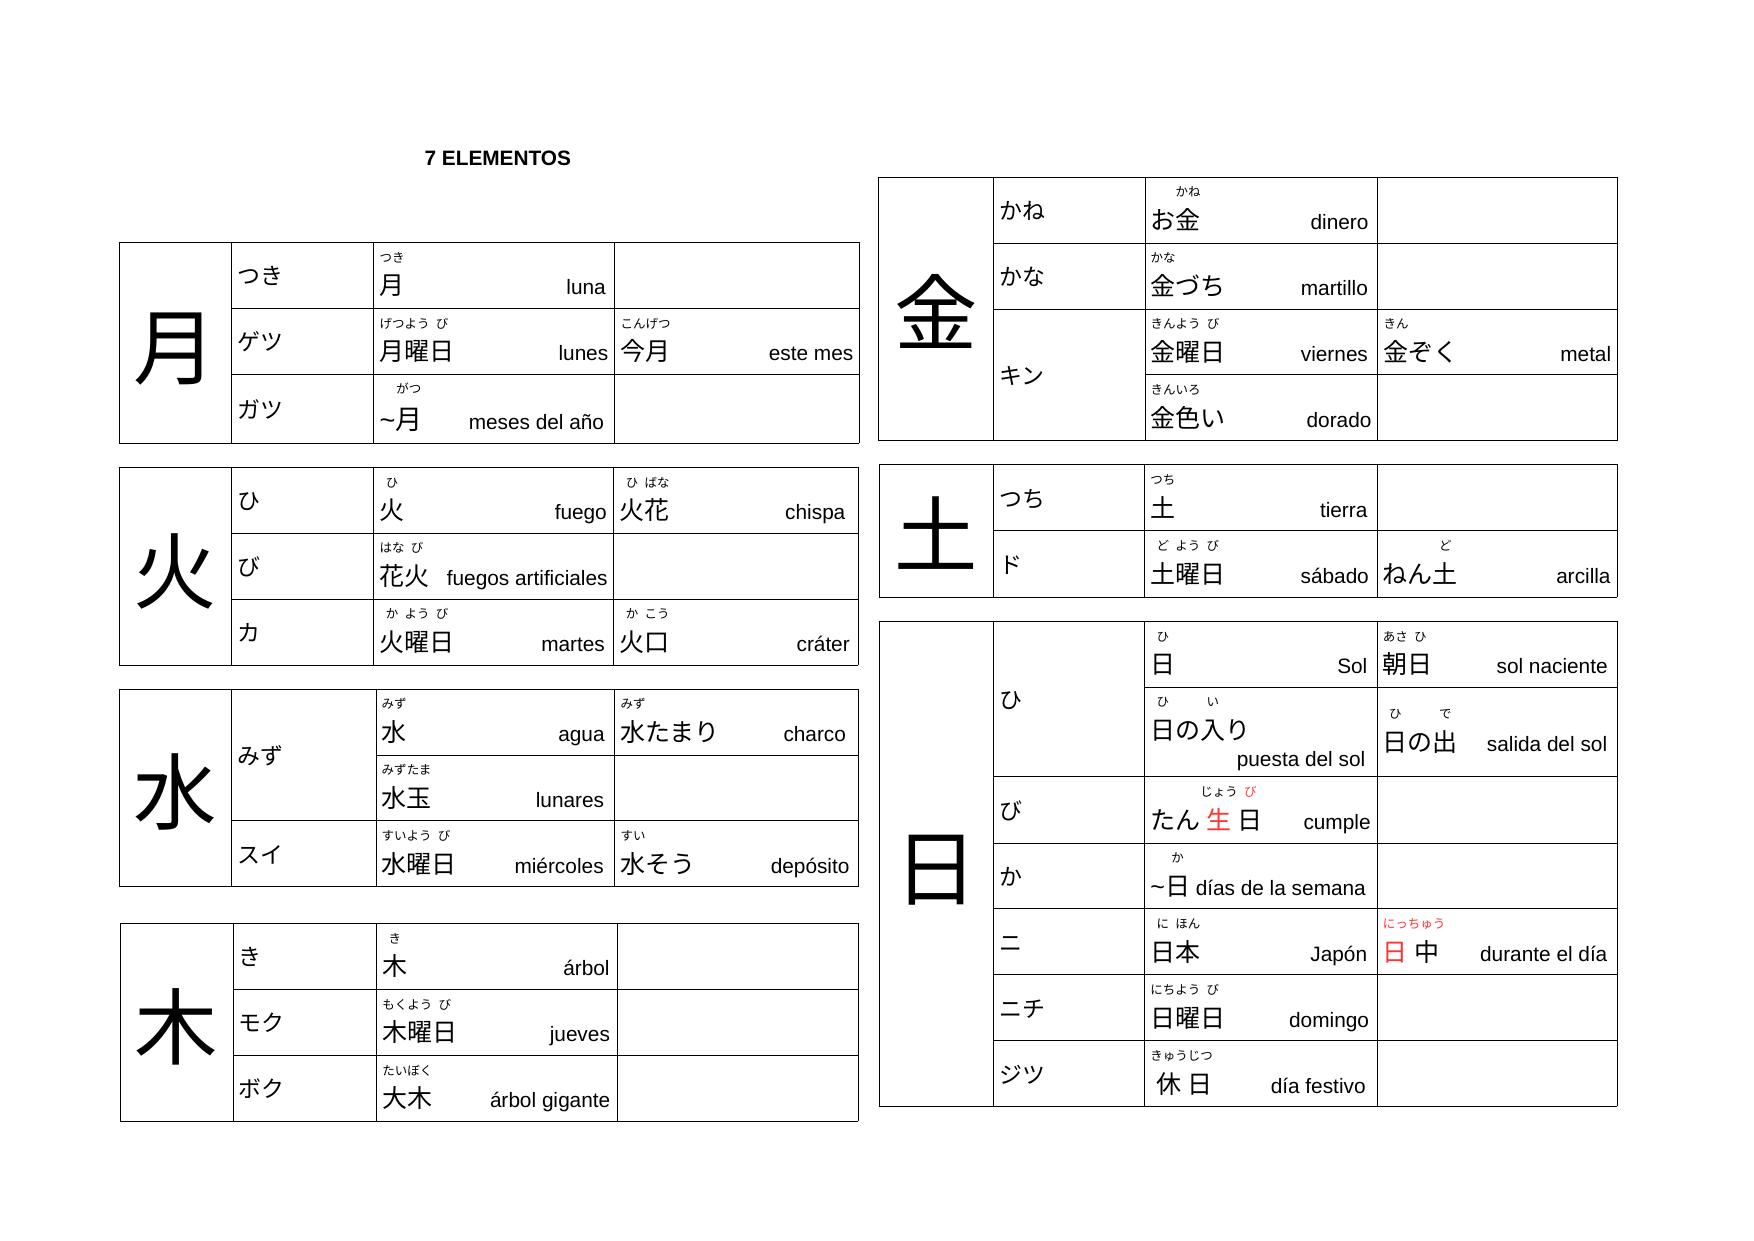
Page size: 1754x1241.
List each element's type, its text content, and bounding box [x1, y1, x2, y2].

table_header 土 [880, 465, 993, 597]
table_cell 休きゅう日じつ día festivo [1145, 1041, 1377, 1106]
table_cell [1378, 1041, 1617, 1106]
table_cell 土ど曜よう日び sábado [1145, 531, 1377, 597]
table_cell 日に本ほん Japón [1145, 909, 1377, 974]
table_cell [1378, 244, 1617, 308]
table_cell カ [232, 600, 373, 664]
table_header 水 [120, 690, 231, 886]
table_cell モク [234, 990, 376, 1055]
table_cell 日ひの出で salida del sol [1378, 688, 1617, 776]
table_cell [1378, 375, 1617, 440]
table_cell [614, 534, 858, 598]
table_cell 水すい曜よう日び miércoles [377, 821, 614, 886]
table_cell ~日か días de la semana [1145, 844, 1377, 908]
table_cell たん生じょう日び cumple [1145, 777, 1377, 842]
table_cell 大たい木ぼく árbol gigante [377, 1056, 617, 1121]
table_cell 金きん曜よう日び viernes [1146, 310, 1377, 374]
table_header 金 [879, 178, 993, 440]
table_cell ニチ [994, 975, 1144, 1040]
table_header き [234, 924, 376, 989]
table_header [615, 243, 859, 308]
table_cell ボク [234, 1056, 376, 1121]
table_cell ねん土ど arcilla [1378, 531, 1617, 597]
table_header 木 [121, 924, 233, 1121]
table_header ひ [232, 468, 373, 533]
table_cell 水みず玉たま lunares [377, 756, 614, 820]
table_header [1378, 465, 1617, 530]
table_header 日 [880, 622, 993, 1106]
table_cell [618, 990, 858, 1055]
table_cell か [994, 844, 1144, 908]
table_header 月 [120, 243, 231, 443]
table_cell ニ [994, 909, 1144, 974]
table_cell 金きん色いろい dorado [1146, 375, 1377, 440]
table_header 火ひ fuego [374, 468, 613, 533]
table_header 火 [120, 468, 231, 664]
table_header つち [994, 465, 1144, 530]
table_cell ガツ [232, 375, 373, 443]
table_header 土つち tierra [1145, 465, 1377, 530]
table_cell 花はな火び fuegos artificiales [374, 534, 613, 598]
table_header [1378, 178, 1617, 242]
table_cell 月げつ曜よう日び lunes [374, 309, 614, 374]
table_cell ゲツ [232, 309, 373, 374]
table_cell 日ひの入いり puesta del sol [1145, 688, 1377, 776]
table_cell 火か曜よう日び martes [374, 600, 613, 664]
table_header つき [232, 243, 373, 308]
table_cell [1378, 844, 1617, 908]
table_header 日ひ Sol [1145, 622, 1377, 687]
table_cell キン [994, 310, 1145, 440]
table_header 木き árbol [377, 924, 617, 989]
table_cell かな [994, 244, 1145, 308]
table_cell 今こん月げつ este mes [615, 309, 859, 374]
table_cell 日にち曜よう日び domingo [1145, 975, 1377, 1040]
table_header かね [994, 178, 1145, 242]
table_header 水みず agua [377, 690, 614, 754]
table_cell スイ [232, 821, 376, 886]
table_cell 水すいそう depósito [615, 821, 858, 886]
table_cell び [994, 777, 1144, 842]
table_header 水みずたまり charco [615, 690, 858, 754]
table_cell [615, 756, 858, 820]
table_cell 金かなづち martillo [1146, 244, 1377, 308]
table_header 月つき luna [374, 243, 614, 308]
table_cell [1378, 777, 1617, 842]
text 7 ELEMENTOS [118, 146, 877, 170]
table_header [618, 924, 858, 989]
table_header みず [232, 690, 376, 820]
table_header 火ひ花ばな chispa [614, 468, 858, 533]
table_cell [1378, 975, 1617, 1040]
table_cell 金きんぞく metal [1378, 310, 1617, 374]
table_cell [615, 375, 859, 443]
table_cell び [232, 534, 373, 598]
table_cell [618, 1056, 858, 1121]
table_cell ド [994, 531, 1144, 597]
table_header 朝あさ日ひ sol naciente [1378, 622, 1617, 687]
table_cell 火か口こう cráter [614, 600, 858, 664]
table_cell 日にっ中ちゅう durante el día [1378, 909, 1617, 974]
table_cell ~月がつ meses del año [374, 375, 614, 443]
table_header ひ [994, 622, 1144, 776]
table_cell 木もく曜よう日び jueves [377, 990, 617, 1055]
table_header お金かね dinero [1146, 178, 1377, 242]
table_cell ジツ [994, 1041, 1144, 1106]
